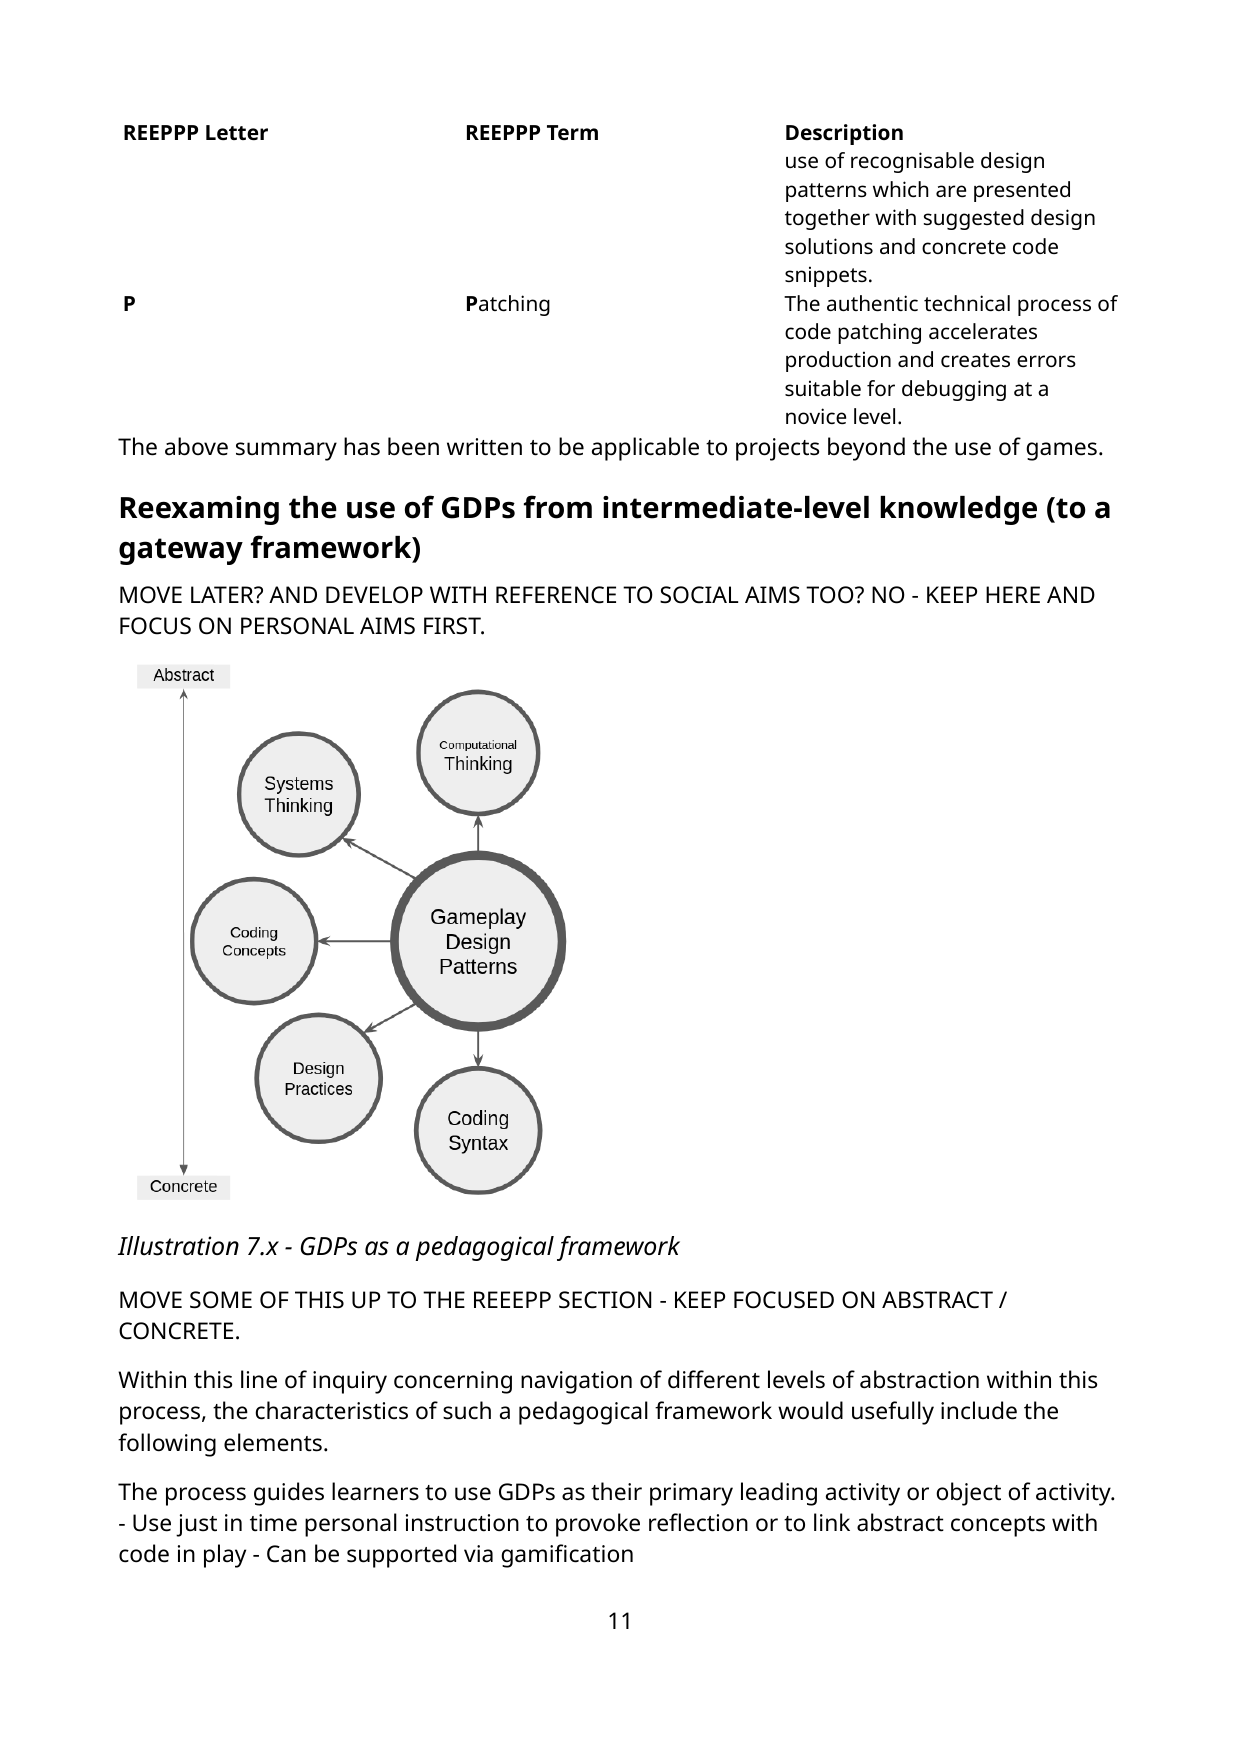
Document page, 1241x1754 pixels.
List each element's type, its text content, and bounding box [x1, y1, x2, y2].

text The process guides learners to use GDPs as their primary leading activity or object of activity. - Use just in time personal instruction to provoke reflection or to link abstract concepts with code in play - Can be supported via gamification [118, 1476, 1122, 1569]
table_header Description [780, 118, 1122, 147]
table_cell P [118, 289, 460, 431]
text Illustration 7.x - GDPs as a pedagogical framework [118, 1228, 1122, 1262]
picture [118, 641, 1072, 1216]
table_cell The authentic technical process of code patching accelerates production and creates errors suitable for debugging at a novice level. [780, 289, 1122, 431]
subtitle Reexaming the use of GDPs from intermediate-level knowledge (to a gateway framework) [118, 487, 1122, 567]
table_cell [460, 147, 780, 289]
text MOVE SOME OF THIS UP TO THE REEEPP SECTION - KEEP FOCUSED ON ABSTRACT / CONCRETE. [118, 1284, 1122, 1346]
text MOVE LATER? AND DEVELOP WITH REFERENCE TO SOCIAL AIMS TOO? NO - KEEP HERE AND FOCUS ON PERSONAL AIMS FIRST. [118, 579, 1122, 642]
table_header REEPPP Term [460, 118, 780, 147]
text Within this line of inquiry concerning navigation of different levels of abstraction within this process, the characteristics of such a pedagogical framework would usefully include the following elements. [118, 1364, 1122, 1458]
table_cell Patching [460, 289, 780, 431]
table_header REEPPP Letter [118, 118, 460, 147]
text The above summary has been written to be applicable to projects beyond the use of games. [118, 431, 1122, 462]
table_cell [118, 147, 460, 289]
table_cell use of recognisable design patterns which are presented together with suggested design solutions and concrete code snippets. [780, 147, 1122, 289]
